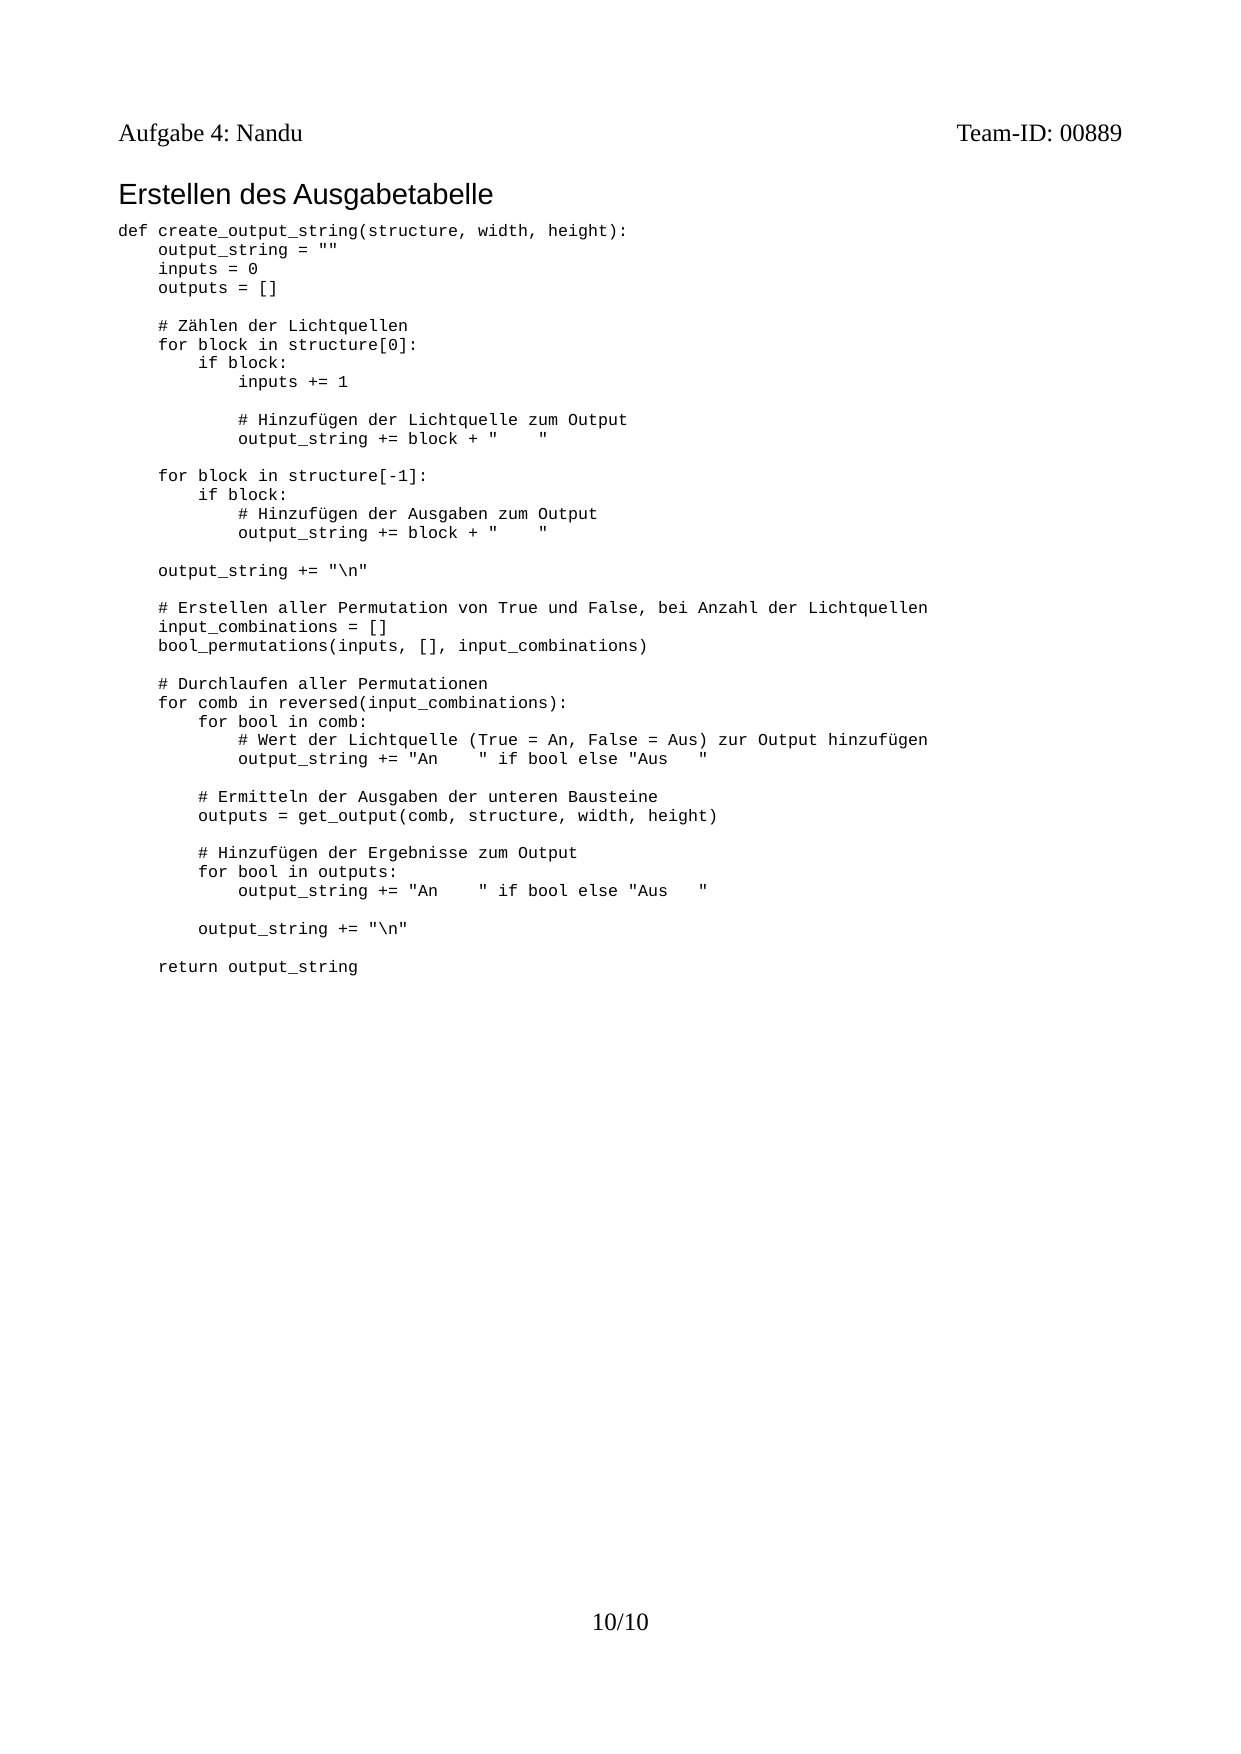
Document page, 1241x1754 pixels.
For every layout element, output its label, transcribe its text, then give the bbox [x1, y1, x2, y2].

subtitle Erstellen des Ausgabetabelle [118, 177, 1122, 210]
